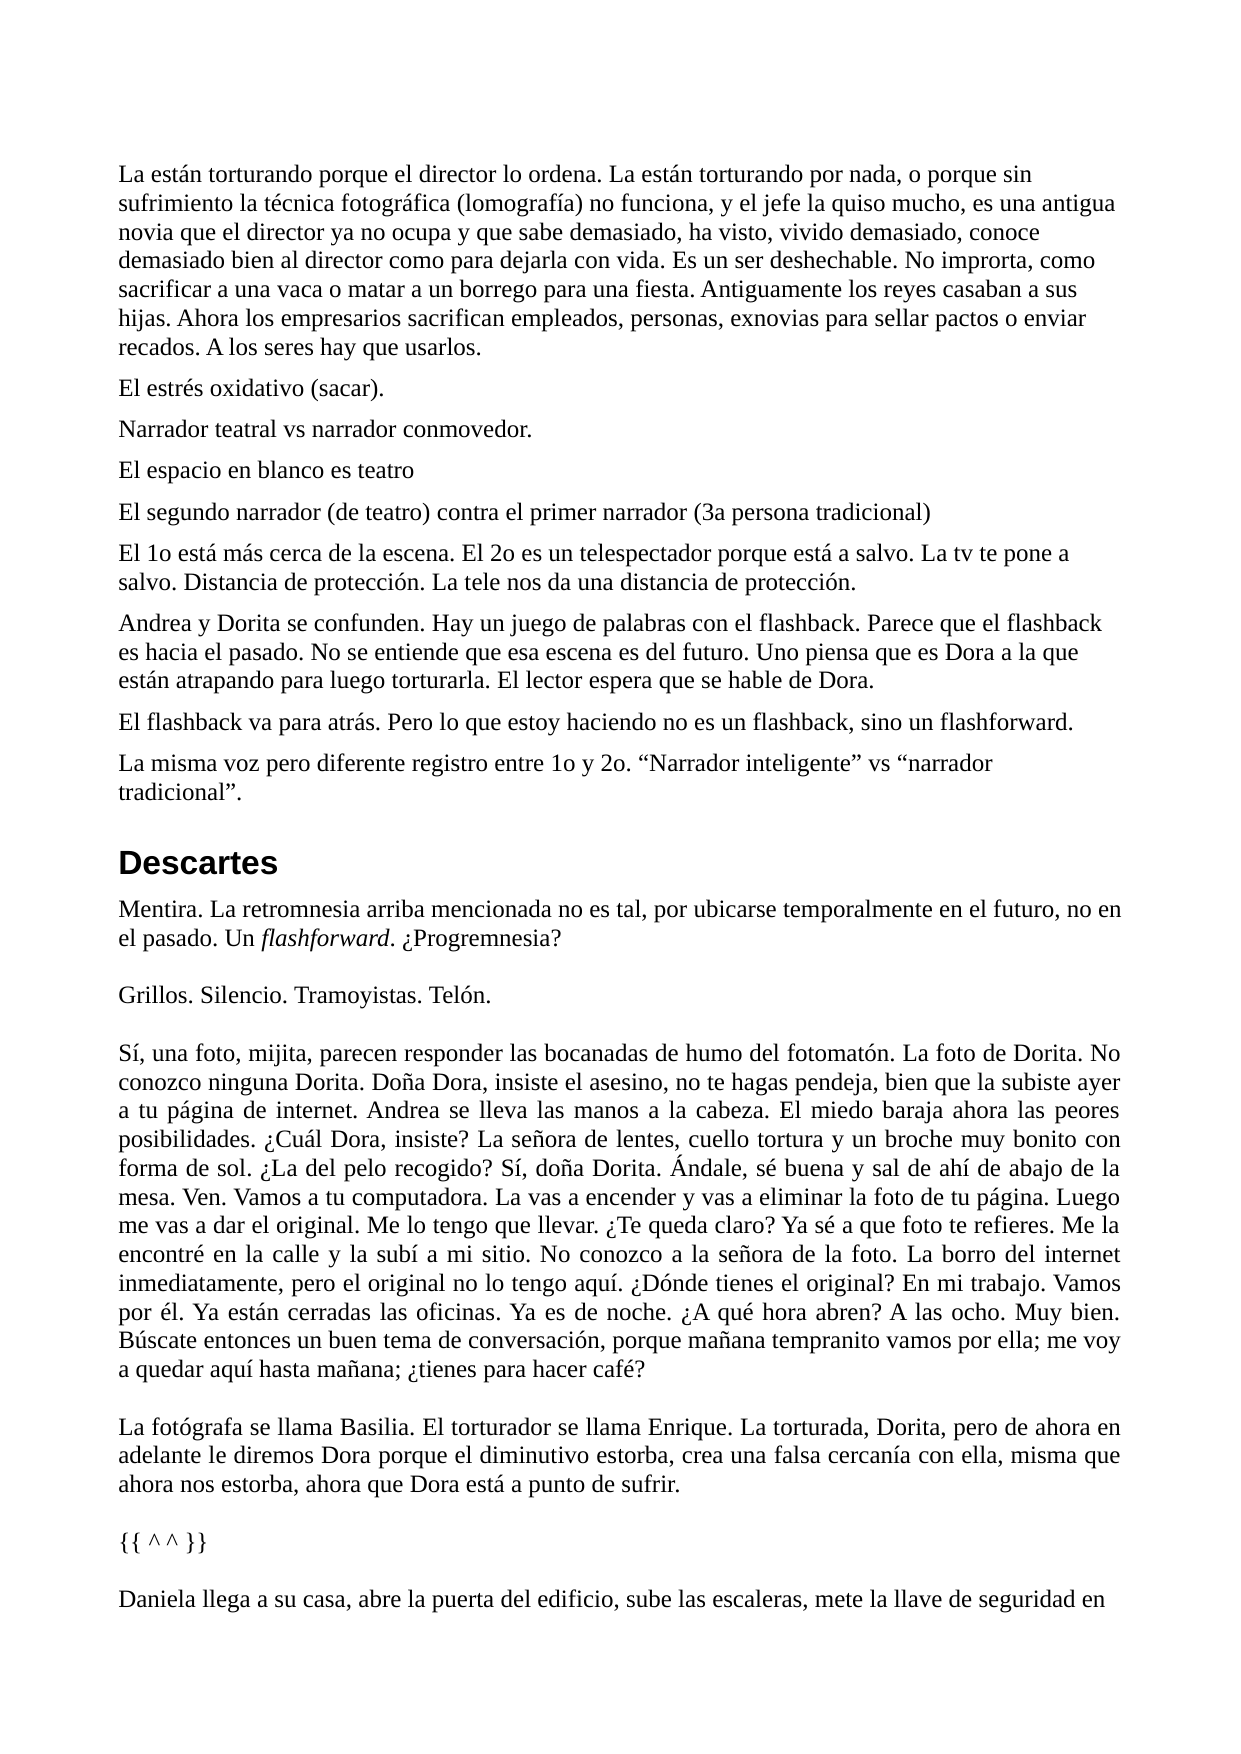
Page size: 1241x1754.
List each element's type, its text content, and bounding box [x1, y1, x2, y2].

text El espacio en blanco es teatro [118, 456, 1122, 484]
text El flashback va para atrás. Pero lo que estoy haciendo no es un flashback, sino un flashforward. [118, 707, 1122, 736]
text La están torturando porque el director lo ordena. La están torturando por nada, o porque sin sufrimiento la técnica fotográfica (lomografía) no funciona, y el jefe la quiso mucho, es una antigua novia que el director ya no ocupa y que sabe demasiado, ha visto, vivido demasiado, conoce demasiado bien al director como para dejarla con vida. Es un ser deshechable. No improrta, como sacrificar a una vaca o matar a un borrego para una fiesta. Antiguamente los reyes casaban a sus hijas. Ahora los empresarios sacrifican empleados, personas, exnovias para sellar pactos o enviar recados. A los seres hay que usarlos. [118, 159, 1122, 361]
text Narrador teatral vs narrador conmovedor. [118, 414, 1122, 443]
subtitle Descartes [118, 843, 1122, 882]
text Daniela llega a su casa, abre la puerta del edificio, sube las escaleras, mete la llave de seguridad en [118, 1584, 1122, 1613]
text La misma voz pero diferente registro entre 1o y 2o. “Narrador inteligente” vs “narrador tradicional”. [118, 748, 1122, 806]
text Mentira. La retromnesia arriba mencionada no es tal, por ubicarse temporalmente en el futuro, no en el pasado. Un flashforward. ¿Progremnesia? [118, 894, 1122, 952]
text {{ ^ ^ }} [118, 1527, 1122, 1556]
text El segundo narrador (de teatro) contra el primer narrador (3a persona tradicional) [118, 497, 1122, 526]
text Grillos. Silencio. Tramoyistas. Telón. [118, 981, 1122, 1009]
text Andrea y Dorita se confunden. Hay un juego de palabras con el flashback. Parece que el flashback es hacia el pasado. No se entiende que esa escena es del futuro. Uno piensa que es Dora a la que están atrapando para luego torturarla. El lector espera que se hable de Dora. [118, 608, 1122, 694]
text La fotógrafa se llama Basilia. El torturador se llama Enrique. La torturada, Dorita, pero de ahora en adelante le diremos Dora porque el diminutivo estorba, crea una falsa cercanía con ella, misma que ahora nos estorba, ahora que Dora está a punto de sufrir. [118, 1412, 1122, 1498]
text El 1o está más cerca de la escena. El 2o es un telespectador porque está a salvo. La tv te pone a salvo. Distancia de protección. La tele nos da una distancia de protección. [118, 538, 1122, 596]
text Sí, una foto, mijita, parecen responder las bocanadas de humo del fotomatón. La foto de Dorita. No conozco ninguna Dorita. Doña Dora, insiste el asesino, no te hagas pendeja, bien que la subiste ayer a tu página de internet. Andrea se lleva las manos a la cabeza. El miedo baraja ahora las peores posibilidades. ¿Cuál Dora, insiste? La señora de lentes, cuello tortura y un broche muy bonito con forma de sol. ¿La del pelo recogido? Sí, doña Dorita. Ándale, sé buena y sal de ahí de abajo de la mesa. Ven. Vamos a tu computadora. La vas a encender y vas a eliminar la foto de tu página. Luego me vas a dar el original. Me lo tengo que llevar. ¿Te queda claro? Ya sé a que foto te refieres. Me la encontré en la calle y la subí a mi sitio. No conozco a la señora de la foto. La borro del internet inmediatamente, pero el original no lo tengo aquí. ¿Dónde tienes el original? En mi trabajo. Vamos por él. Ya están cerradas las oficinas. Ya es de noche. ¿A qué hora abren? A las ocho. Muy bien. Búscate entonces un buen tema de conversación, porque mañana tempranito vamos por ella; me voy a quedar aquí hasta mañana; ¿tienes para hacer café? [118, 1038, 1122, 1383]
text El estrés oxidativo (sacar). [118, 373, 1122, 402]
